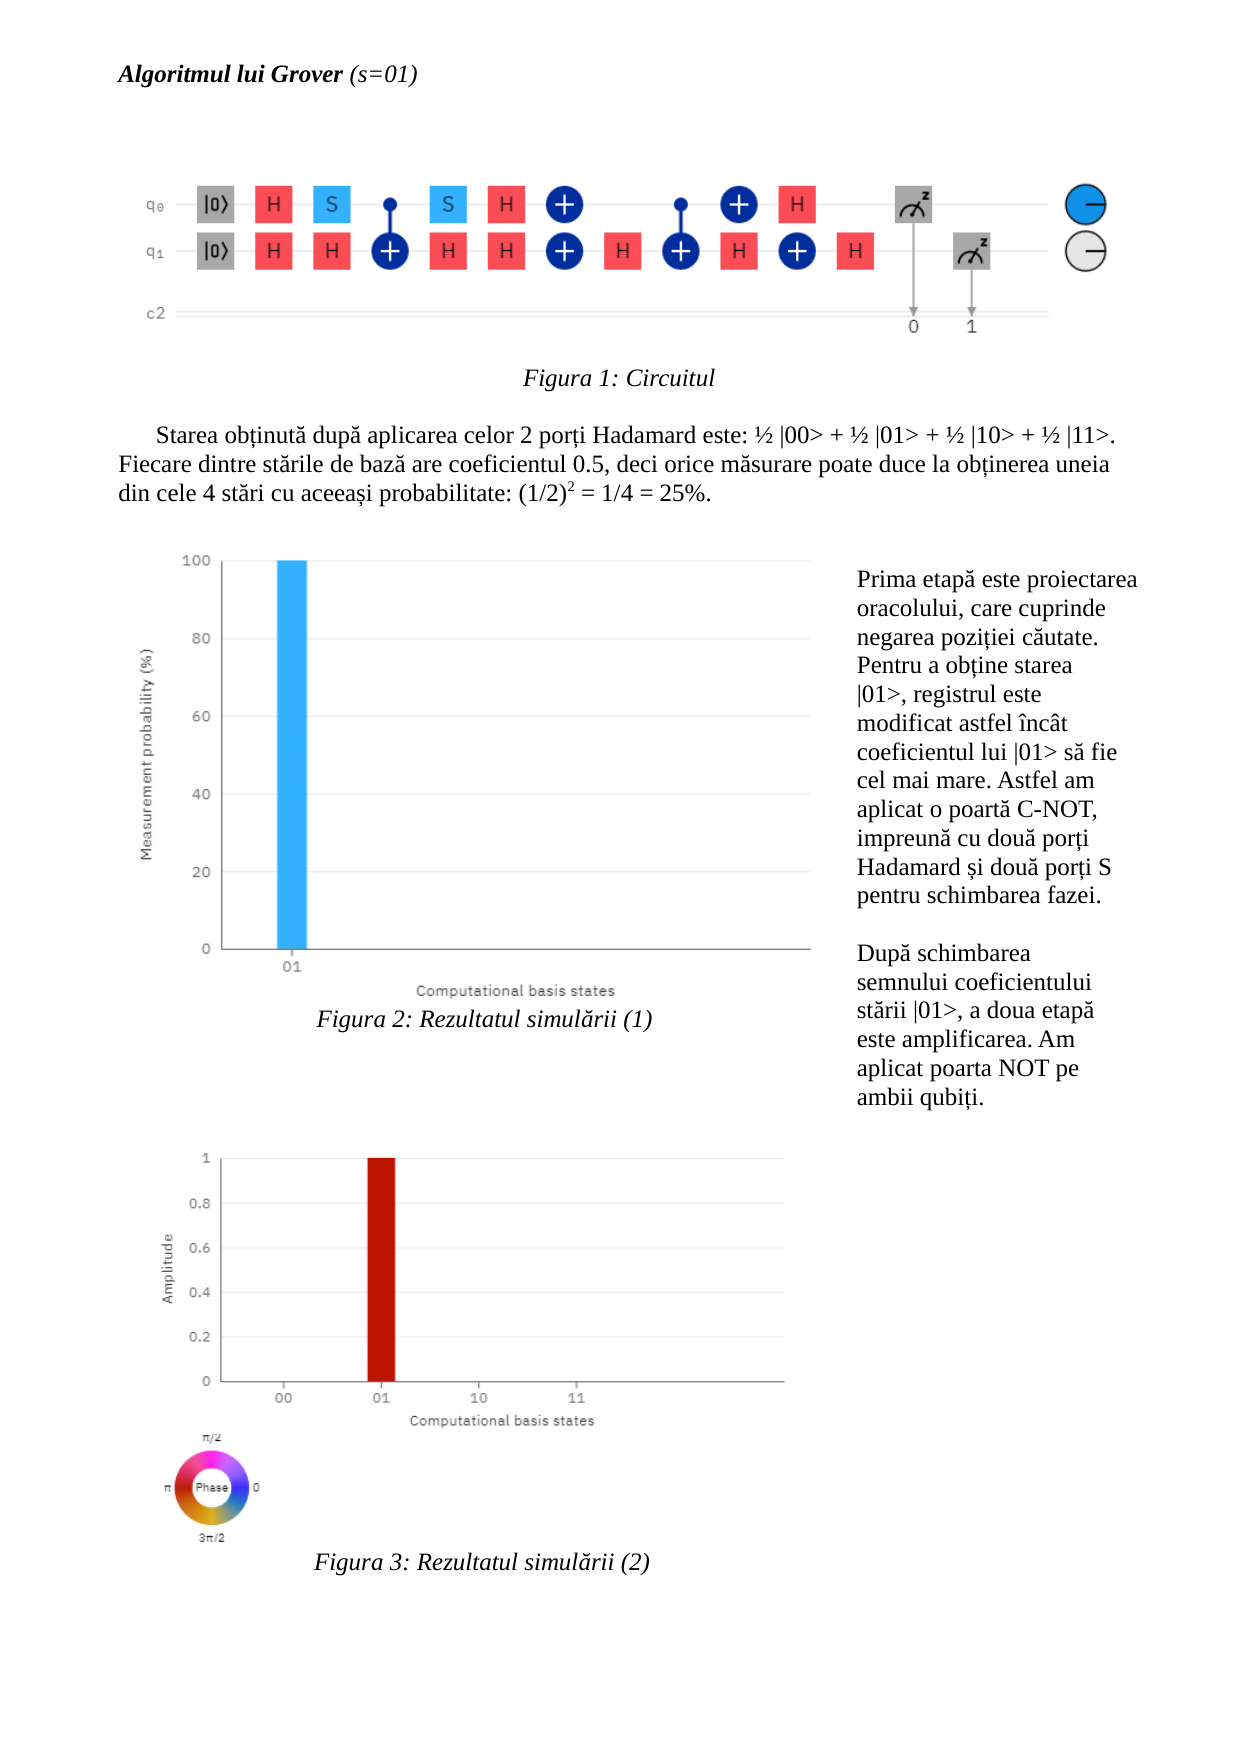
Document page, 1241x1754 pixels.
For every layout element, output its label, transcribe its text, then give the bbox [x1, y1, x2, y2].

picture [158, 1134, 808, 1548]
picture [118, 158, 1123, 363]
text |01>, registrul este [835, 679, 1122, 708]
text Starea obținută după aplicarea celor 2 porți Hadamard este: ½ |00> + ½ |01> + ½ |10> + ½ |11>. Fiecare dintre stările de bază are coeficientul 0.5, deci orice măsurare poate duce la obținerea uneia din cele 4 stări cu aceeași probabilitate: (1/2)2 = 1/4 = 25%. [118, 421, 1122, 507]
text modificat astfel încât [835, 708, 1122, 737]
text Pentru a obține starea [835, 651, 1122, 679]
text [118, 651, 136, 679]
text [118, 708, 136, 737]
text [118, 679, 136, 708]
text Prima etapă este proiectarea oracolului, care cuprinde negarea poziției căutate. [835, 564, 1157, 651]
text Figura 3: Rezultatul simulării (2) [134, 1134, 832, 1576]
text După schimbarea semnului coeficientului stării |01>, a doua etapă este amplificarea. Am aplicat poarta NOT pe [118, 938, 1122, 1082]
text Figura 2: Rezultatul simulării (1) [136, 1005, 835, 1033]
text Figura 1: Circuitul [118, 363, 1122, 392]
text [118, 737, 136, 909]
text ambii qubiți. [118, 1082, 1122, 1111]
picture [136, 535, 835, 1005]
text coeficientul lui |01> să fie cel mai mare. Astfel am aplicat o poartă C-NOT, impreună cu două porți Hadamard și două porți S pentru schimbarea fazei. [835, 737, 1122, 909]
